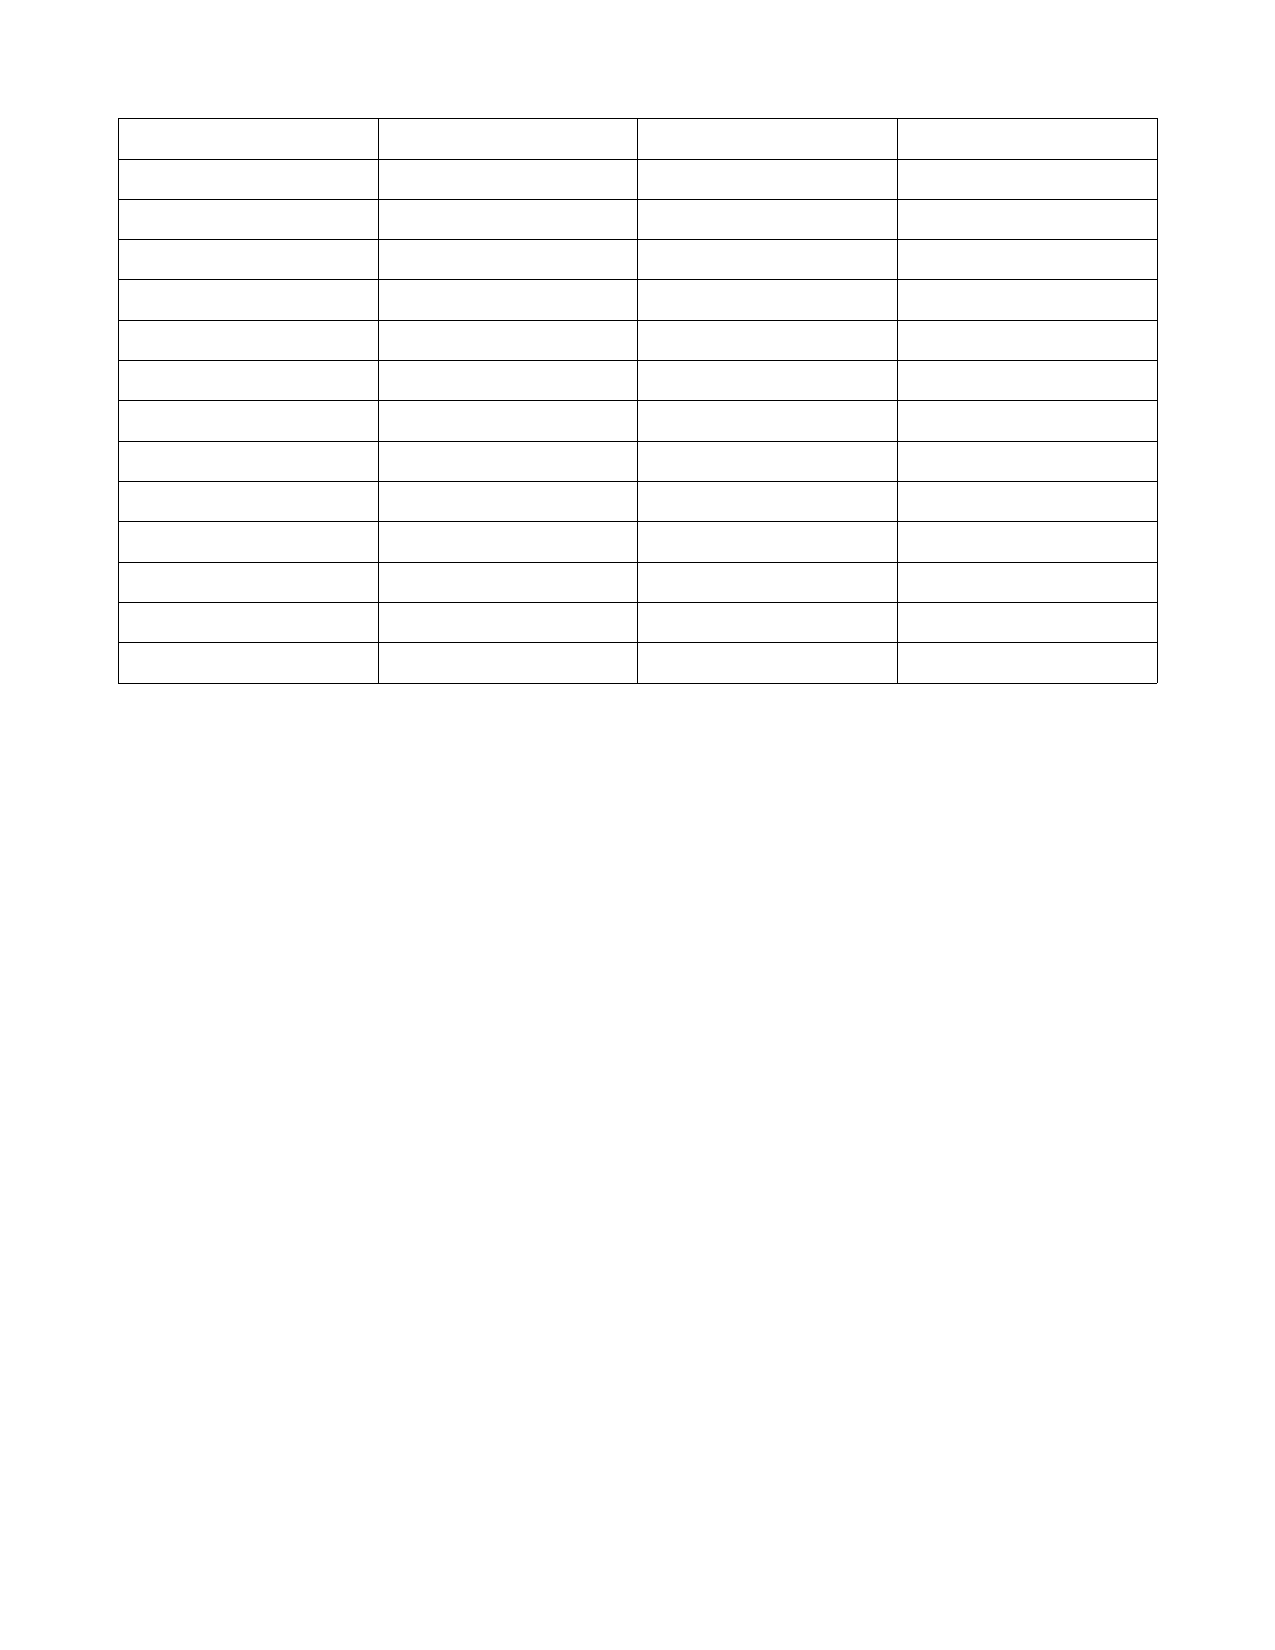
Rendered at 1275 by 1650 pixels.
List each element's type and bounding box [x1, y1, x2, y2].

table_cell [898, 603, 1157, 642]
table_cell [119, 280, 378, 320]
table_cell [898, 563, 1157, 602]
table_cell [638, 643, 897, 682]
table_cell [638, 280, 897, 320]
table_cell [119, 401, 378, 441]
table_cell [119, 361, 378, 400]
table_cell [898, 361, 1157, 400]
table_cell [898, 522, 1157, 562]
table_cell [379, 522, 637, 562]
table_cell [379, 361, 637, 400]
table_cell [898, 119, 1157, 158]
table_cell [379, 240, 637, 279]
table_cell [379, 401, 637, 441]
table_cell [119, 160, 378, 199]
table_cell [119, 563, 378, 602]
table_cell [379, 280, 637, 320]
table_cell [379, 119, 637, 158]
table_cell [638, 119, 897, 158]
table_cell [119, 119, 378, 158]
table_cell [898, 240, 1157, 279]
table_cell [379, 200, 637, 239]
table_cell [638, 401, 897, 441]
table_cell [119, 442, 378, 481]
table_cell [638, 240, 897, 279]
table_cell [379, 603, 637, 642]
table_cell [898, 280, 1157, 320]
table_cell [379, 160, 637, 199]
table_cell [898, 160, 1157, 199]
table_cell [898, 321, 1157, 360]
table_cell [119, 603, 378, 642]
table_cell [379, 563, 637, 602]
table_cell [119, 240, 378, 279]
table_cell [638, 160, 897, 199]
table_cell [638, 321, 897, 360]
table_cell [898, 643, 1157, 682]
table_cell [379, 643, 637, 682]
table_cell [638, 361, 897, 400]
table_cell [898, 442, 1157, 481]
table_cell [898, 482, 1157, 521]
table_cell [638, 442, 897, 481]
table_cell [119, 321, 378, 360]
table_cell [119, 522, 378, 562]
table_cell [119, 482, 378, 521]
table_cell [119, 200, 378, 239]
table_cell [898, 401, 1157, 441]
table_cell [638, 563, 897, 602]
table_cell [898, 200, 1157, 239]
table_cell [379, 482, 637, 521]
table_cell [119, 643, 378, 682]
table_cell [638, 522, 897, 562]
table_cell [638, 482, 897, 521]
table_cell [379, 321, 637, 360]
table_cell [638, 603, 897, 642]
table_cell [379, 442, 637, 481]
table_cell [638, 200, 897, 239]
